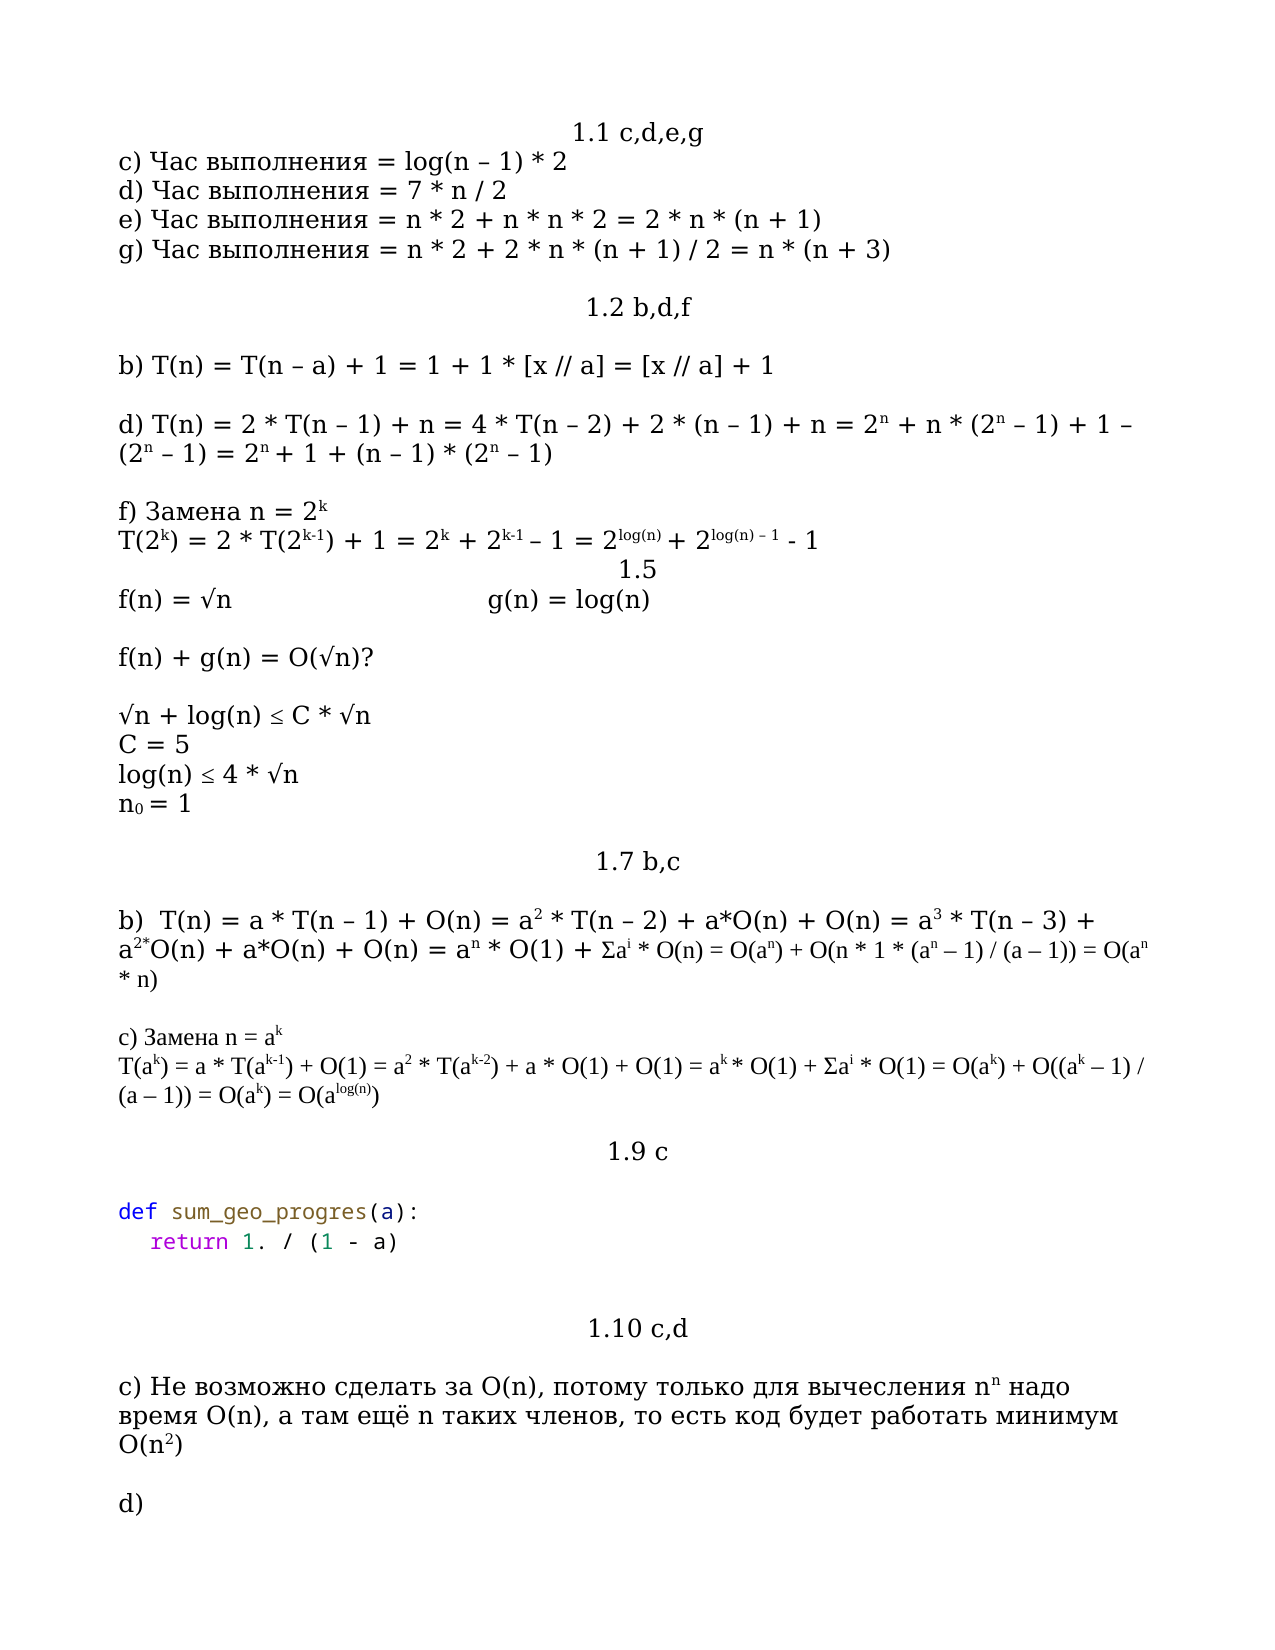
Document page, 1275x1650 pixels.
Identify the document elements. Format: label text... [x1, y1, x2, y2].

text f(n) + g(n) = O(√n)? [118, 643, 1157, 672]
text g) Час выполнения = n * 2 + 2 * n * (n + 1) / 2 = n * (n + 3) [118, 235, 1157, 264]
text b) T(n) = T(n – a) + 1 = 1 + 1 * [x // a] = [x // a] + 1 [118, 351, 1157, 381]
text f) Замена n = 2k [118, 497, 1157, 526]
text log(n) ≤ 4 * √n [118, 760, 1157, 789]
text 1.9 c [118, 1138, 1157, 1167]
text e) Час выполнения = n * 2 + n * n * 2 = 2 * n * (n + 1) [118, 206, 1157, 235]
text d) [118, 1489, 1157, 1518]
text b) T(n) = a * T(n – 1) + O(n) = a2 * T(n – 2) + a*O(n) + O(n) = a3 * T(n – 3) + a2*O(n) + a*O(n) + O(n) = an * O(1) + Σai * O(n) = O(an) + O(n * 1 * (an – 1) / (a – 1)) = O(an * n) [118, 906, 1157, 993]
text f(n) = √n g(n) = log(n) [118, 585, 1157, 614]
text n0 = 1 [118, 789, 1157, 818]
text return 1. / (1 - a) [118, 1226, 1157, 1256]
text 1.2 b,d,f [118, 293, 1157, 322]
text 1.7 b,c [118, 847, 1157, 877]
text T(ak) = a * T(ak-1) + O(1) = a2 * T(ak-2) + a * O(1) + O(1) = ak * O(1) + Σai * O(1) = O(ak) + O((ak – 1) / (a – 1)) = O(ak) = O(alog(n)) [118, 1051, 1157, 1108]
text d) Час выполнения = 7 * n / 2 [118, 176, 1157, 206]
text c) Не возможно сделать за О(n), потому только для вычесления nn надо время О(n), а там ещё n таких членов, то есть код будет работать минимум О(n2) [118, 1372, 1157, 1460]
text c) Замена n = ak [118, 1022, 1157, 1051]
text T(2k) = 2 * T(2k-1) + 1 = 2k + 2k-1 – 1 = 2log(n) + 2log(n) – 1 - 1 [118, 526, 1157, 556]
text √n + log(n) ≤ C * √n [118, 701, 1157, 731]
text d) T(n) = 2 * T(n – 1) + n = 4 * T(n – 2) + 2 * (n – 1) + n = 2n + n * (2n – 1) + 1 – (2n – 1) = 2n + 1 + (n – 1) * (2n – 1) [118, 410, 1157, 468]
text c) Час выполнения = log(n – 1) * 2 [118, 147, 1157, 176]
text 1.1 c,d,e,g [118, 118, 1157, 147]
text 1.5 [118, 556, 1157, 585]
text C = 5 [118, 731, 1157, 760]
text 1.10 c,d [118, 1314, 1157, 1343]
text def sum_geo_progres(a): [118, 1196, 1157, 1226]
